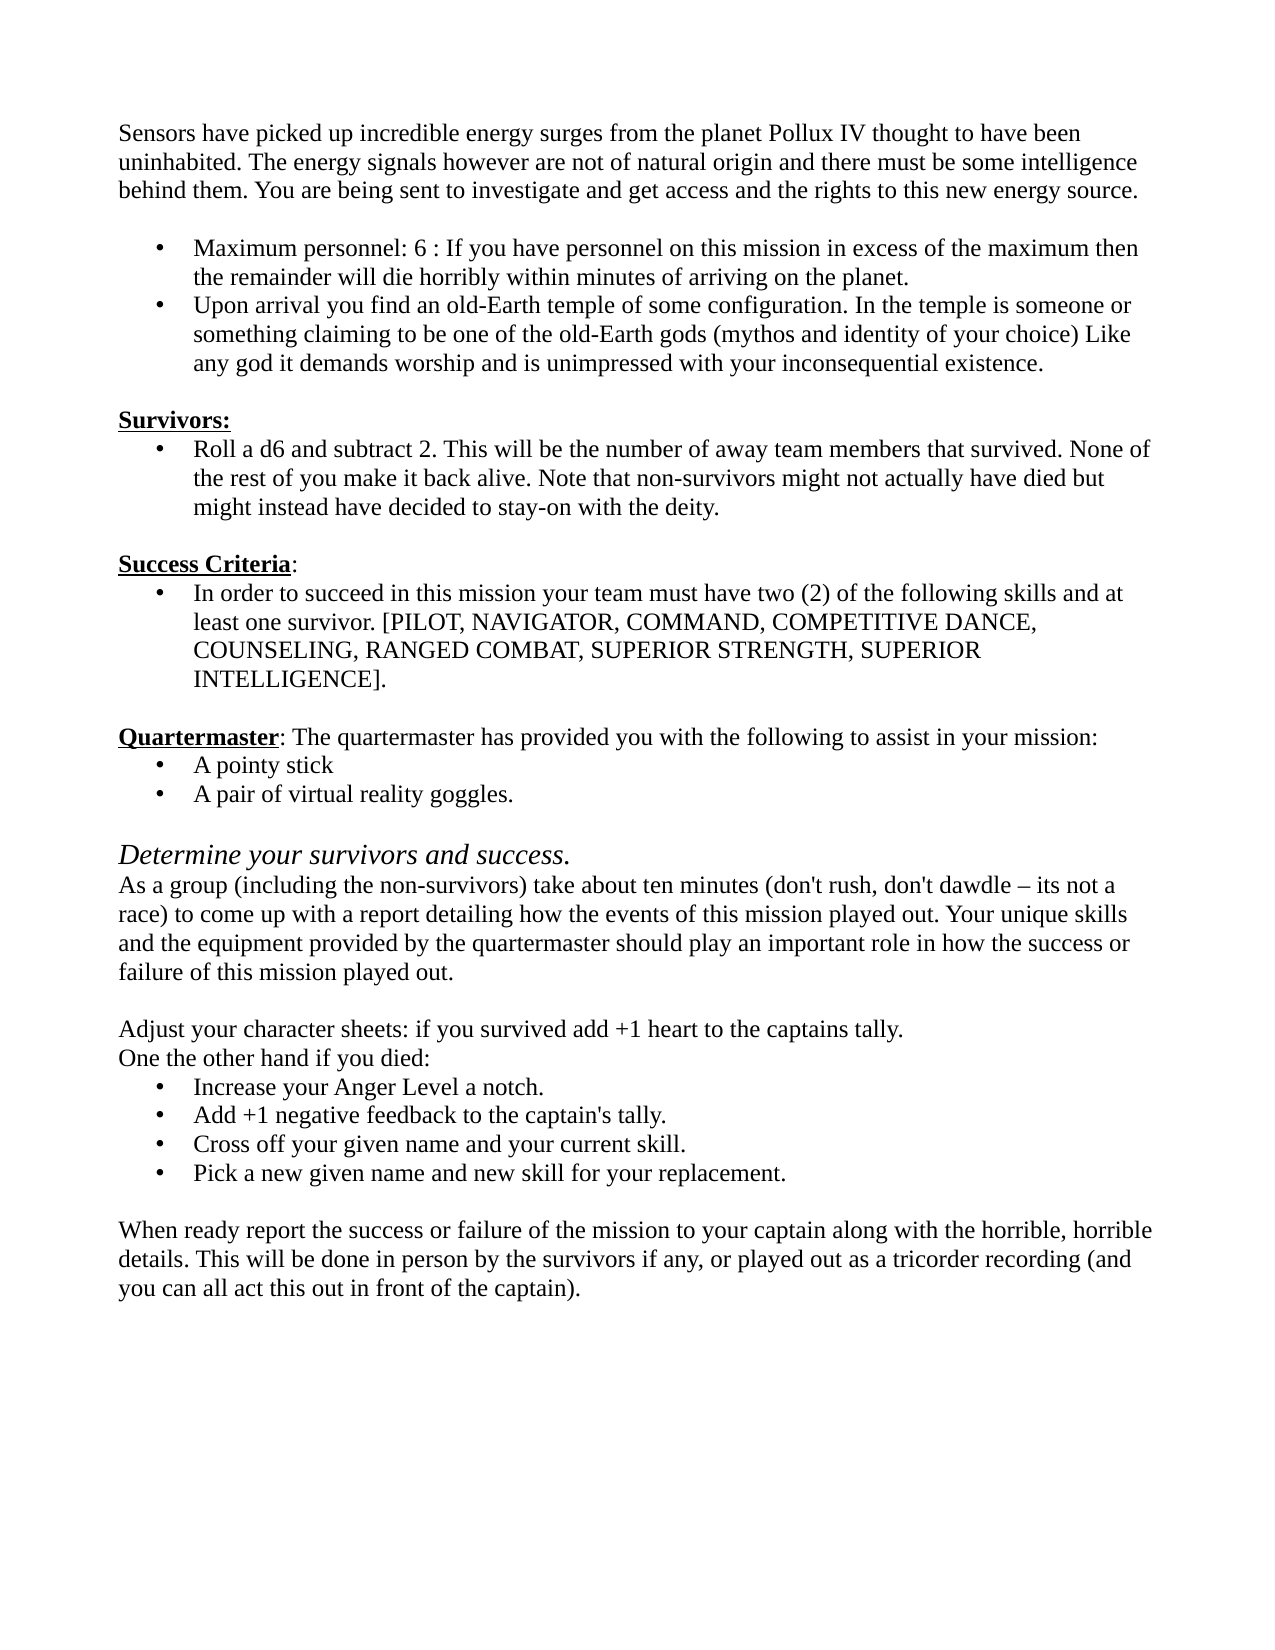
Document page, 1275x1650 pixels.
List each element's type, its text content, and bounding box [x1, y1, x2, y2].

list Roll a d6 and subtract 2. This will be the number of away team members that survived. None of the rest of you make it back alive. Note that non-survivors might not actually have died but might instead have decided to stay-on with the deity. [156, 434, 1157, 521]
text When ready report the success or failure of the mission to your captain along with the horrible, horrible details. This will be done in person by the survivors if any, or played out as a tricorder recording (and you can all act this out in front of the captain). [118, 1215, 1157, 1302]
list Pick a new given name and new skill for your replacement. [156, 1158, 1157, 1187]
list A pair of virtual reality goggles. [156, 779, 1157, 808]
list Increase your Anger Level a notch. [156, 1072, 1157, 1100]
text One the other hand if you died: [118, 1043, 1157, 1072]
text Success Criteria: [118, 549, 1157, 578]
text Survivors: [118, 406, 1157, 434]
text Determine your survivors and success. [118, 837, 1157, 870]
text Sensors have picked up incredible energy surges from the planet Pollux IV thought to have been uninhabited. The energy signals however are not of natural origin and there must be some intelligence behind them. You are being sent to investigate and get access and the rights to this new energy source. [118, 118, 1157, 204]
list Add +1 negative feedback to the captain's tally. [156, 1100, 1157, 1129]
list Upon arrival you find an old-Earth temple of some configuration. In the temple is someone or something claiming to be one of the old-Earth gods (mythos and identity of your choice) Like any god it demands worship and is unimpressed with your inconsequential existence. [156, 291, 1157, 377]
text Quartermaster: The quartermaster has provided you with the following to assist in your mission: [118, 722, 1157, 751]
list A pointy stick [156, 751, 1157, 779]
list Cross off your given name and your current skill. [156, 1129, 1157, 1158]
text As a group (including the non-survivors) take about ten minutes (don't rush, don't dawdle – its not a race) to come up with a report detailing how the events of this mission played out. Your unique skills and the equipment provided by the quartermaster should play an important role in how the success or failure of this mission played out. [118, 870, 1157, 985]
list In order to succeed in this mission your team must have two (2) of the following skills and at least one survivor. [PILOT, NAVIGATOR, COMMAND, COMPETITIVE DANCE, COUNSELING, RANGED COMBAT, SUPERIOR STRENGTH, SUPERIOR INTELLIGENCE]. [156, 578, 1157, 693]
text Adjust your character sheets: if you survived add +1 heart to the captains tally. [118, 1014, 1157, 1043]
list Maximum personnel: 6 : If you have personnel on this mission in excess of the maximum then the remainder will die horribly within minutes of arriving on the planet. [156, 233, 1157, 291]
